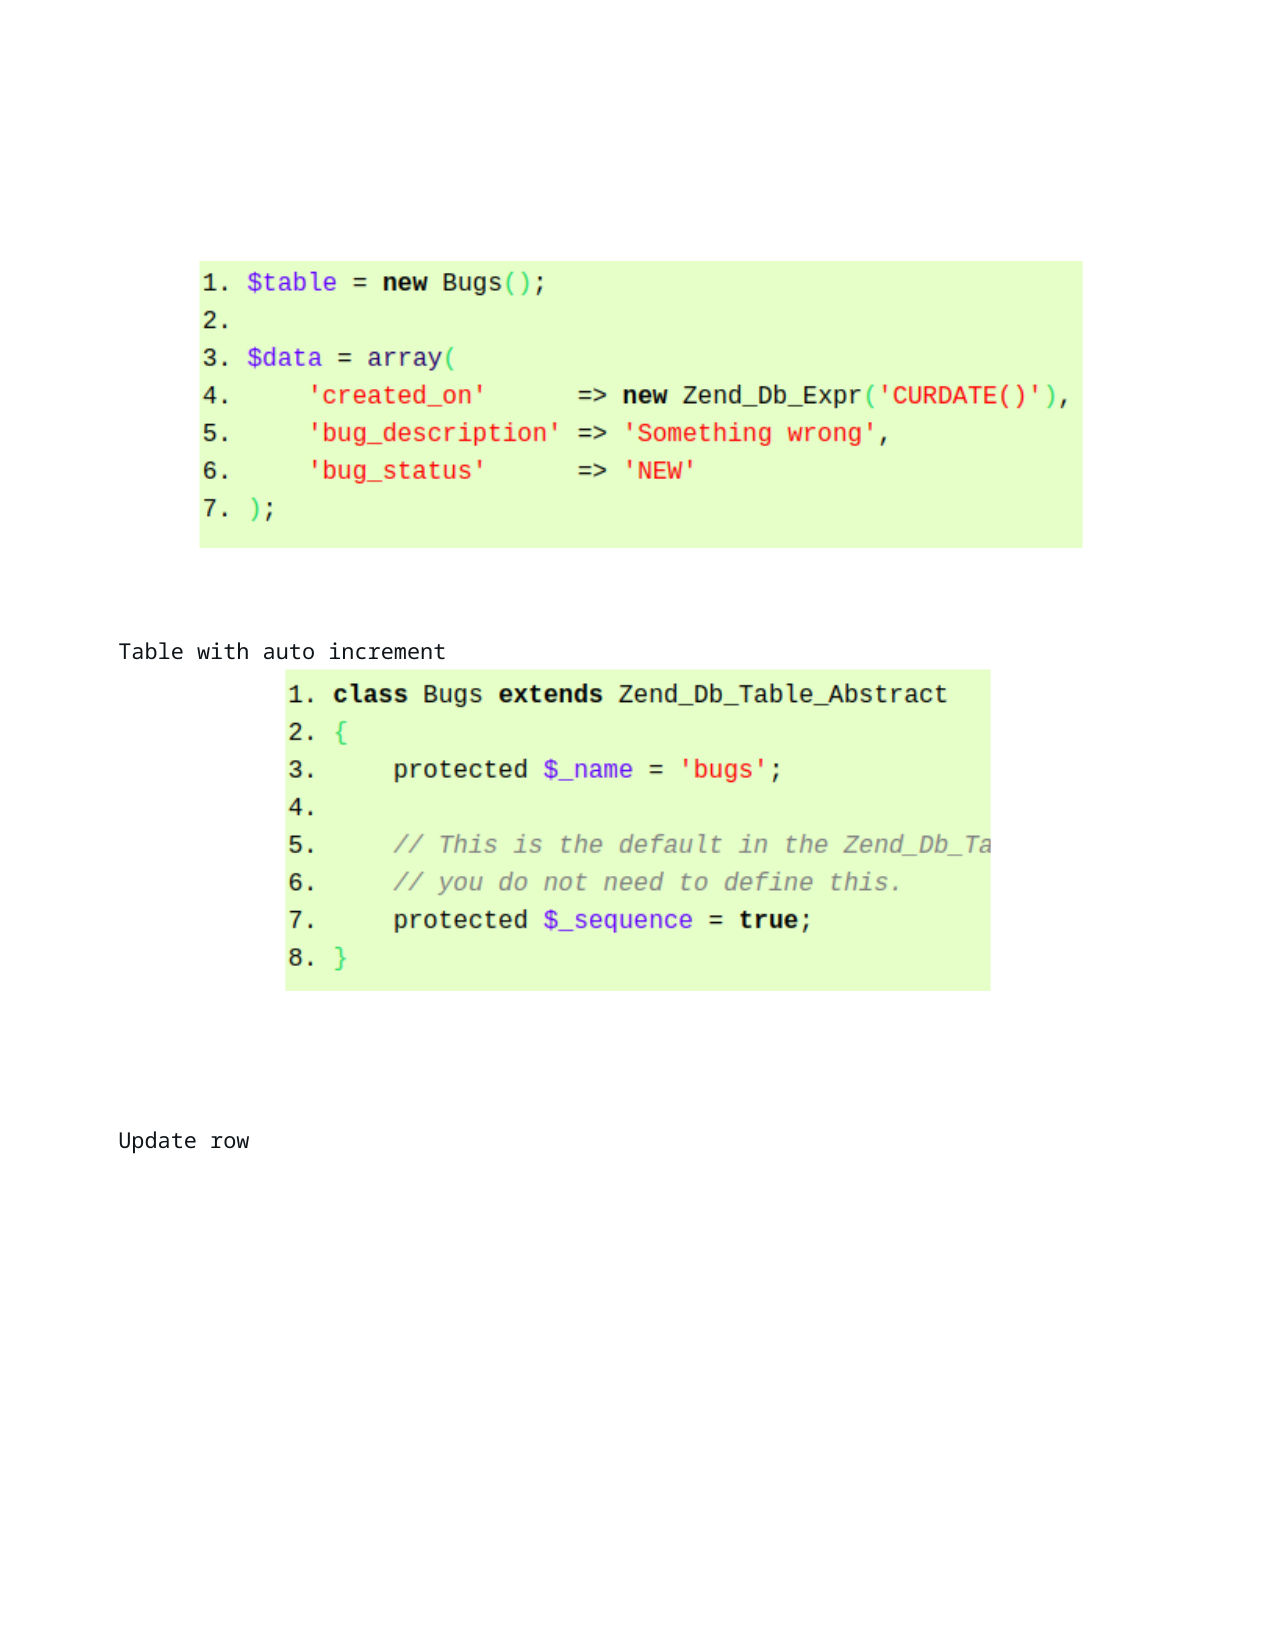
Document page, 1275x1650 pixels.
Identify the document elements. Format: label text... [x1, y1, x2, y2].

picture [284, 665, 991, 991]
text Update row [118, 1125, 1157, 1155]
text Table with auto increment [118, 636, 1157, 665]
picture [192, 261, 1083, 548]
